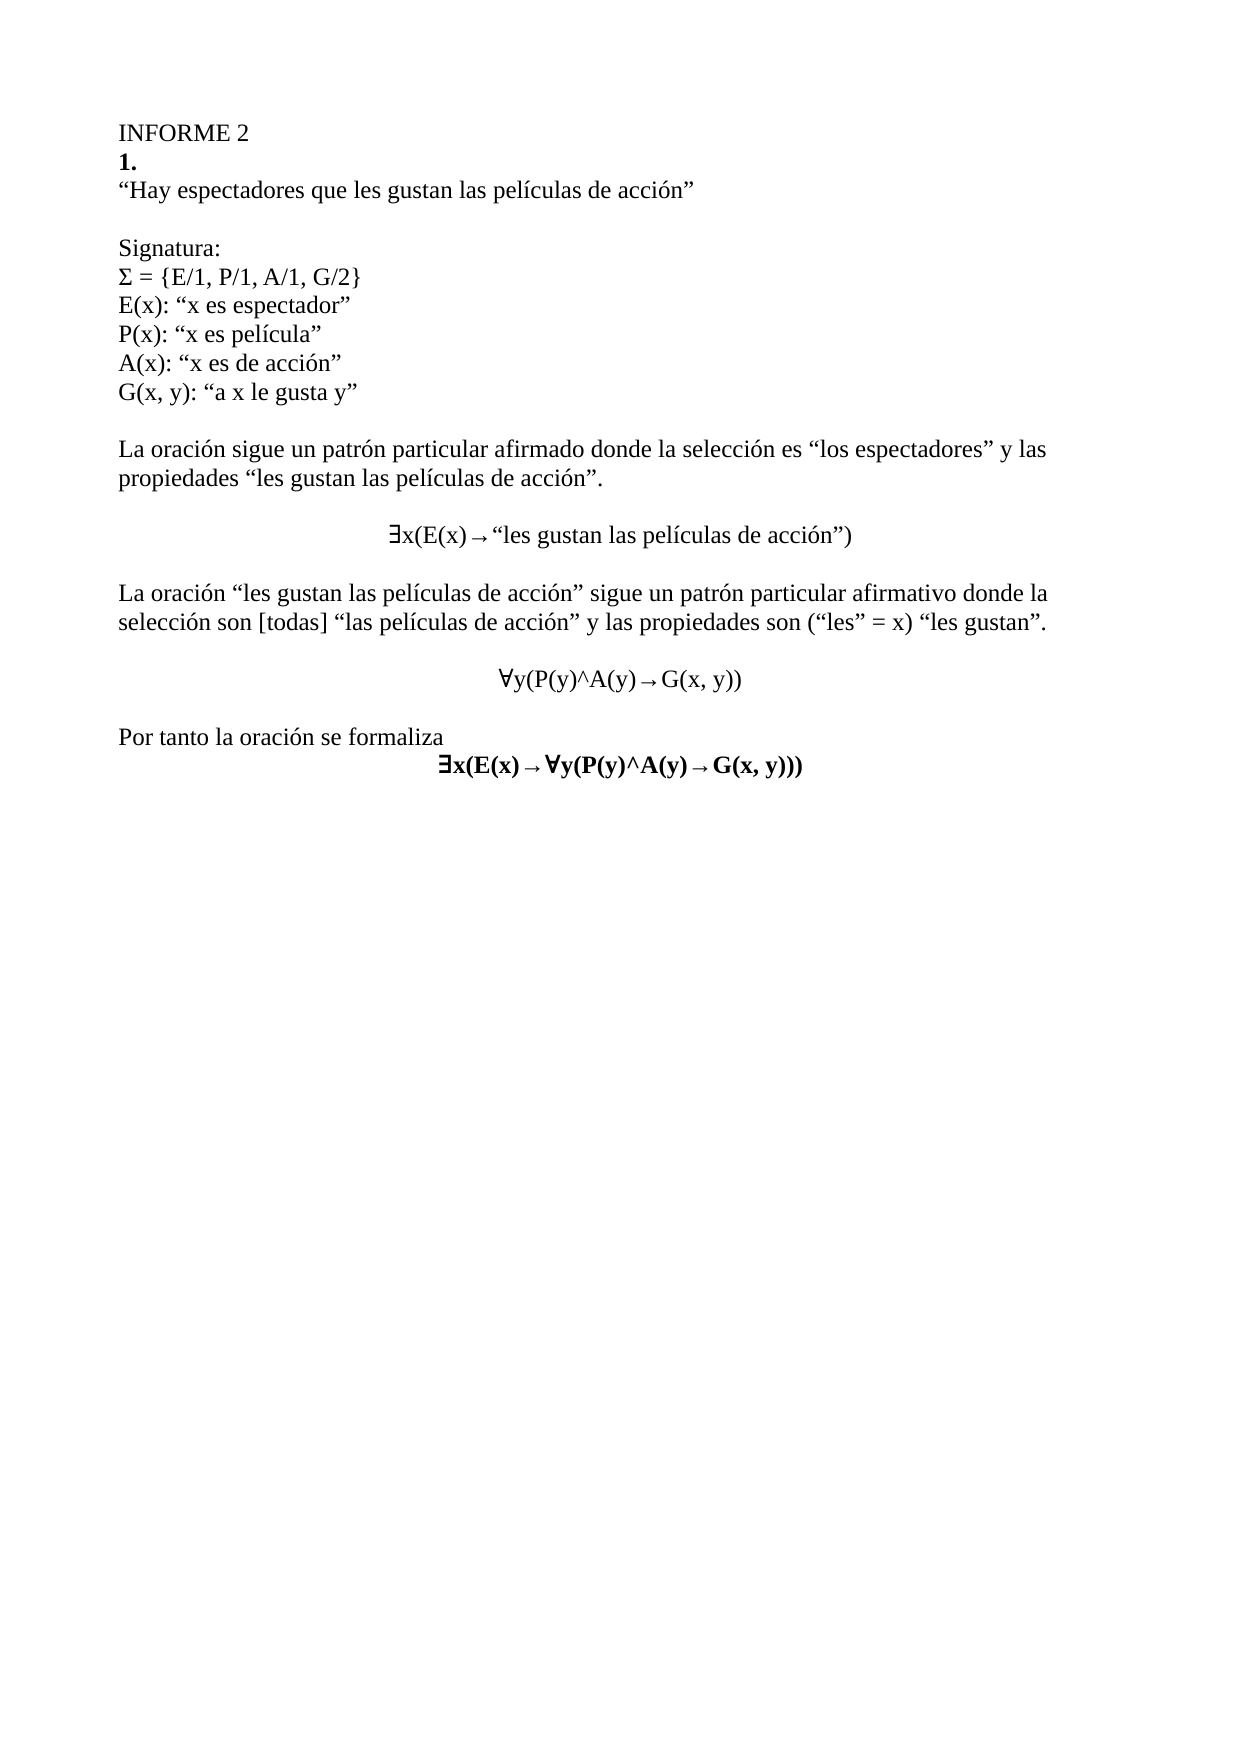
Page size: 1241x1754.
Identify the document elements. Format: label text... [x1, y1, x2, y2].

text P(x): “x es película” [118, 319, 1122, 348]
text La oración sigue un patrón particular afirmado donde la selección es “los espectadores” y las propiedades “les gustan las películas de acción”. [118, 434, 1122, 492]
text 1. [118, 147, 1122, 176]
text ∃x(E(x)→“les gustan las películas de acción”) [118, 521, 1122, 549]
text Σ = {E/1, P/1, A/1, G/2} [118, 262, 1122, 291]
text A(x): “x es de acción” [118, 348, 1122, 377]
text E(x): “x es espectador” [118, 291, 1122, 319]
text La oración “les gustan las películas de acción” sigue un patrón particular afirmativo donde la selección son [todas] “las películas de acción” y las propiedades son (“les” = x) “les gustan”. [118, 578, 1122, 636]
text ∃x(E(x)→∀y(P(y)^A(y)→G(x, y))) [118, 751, 1122, 779]
text ∀y(P(y)^A(y)→G(x, y)) [118, 664, 1122, 693]
text Signatura: [118, 233, 1122, 262]
text Por tanto la oración se formaliza [118, 722, 1122, 751]
text INFORME 2 [118, 118, 1122, 147]
text “Hay espectadores que les gustan las películas de acción” [118, 176, 1122, 204]
text G(x, y): “a x le gusta y” [118, 377, 1122, 406]
